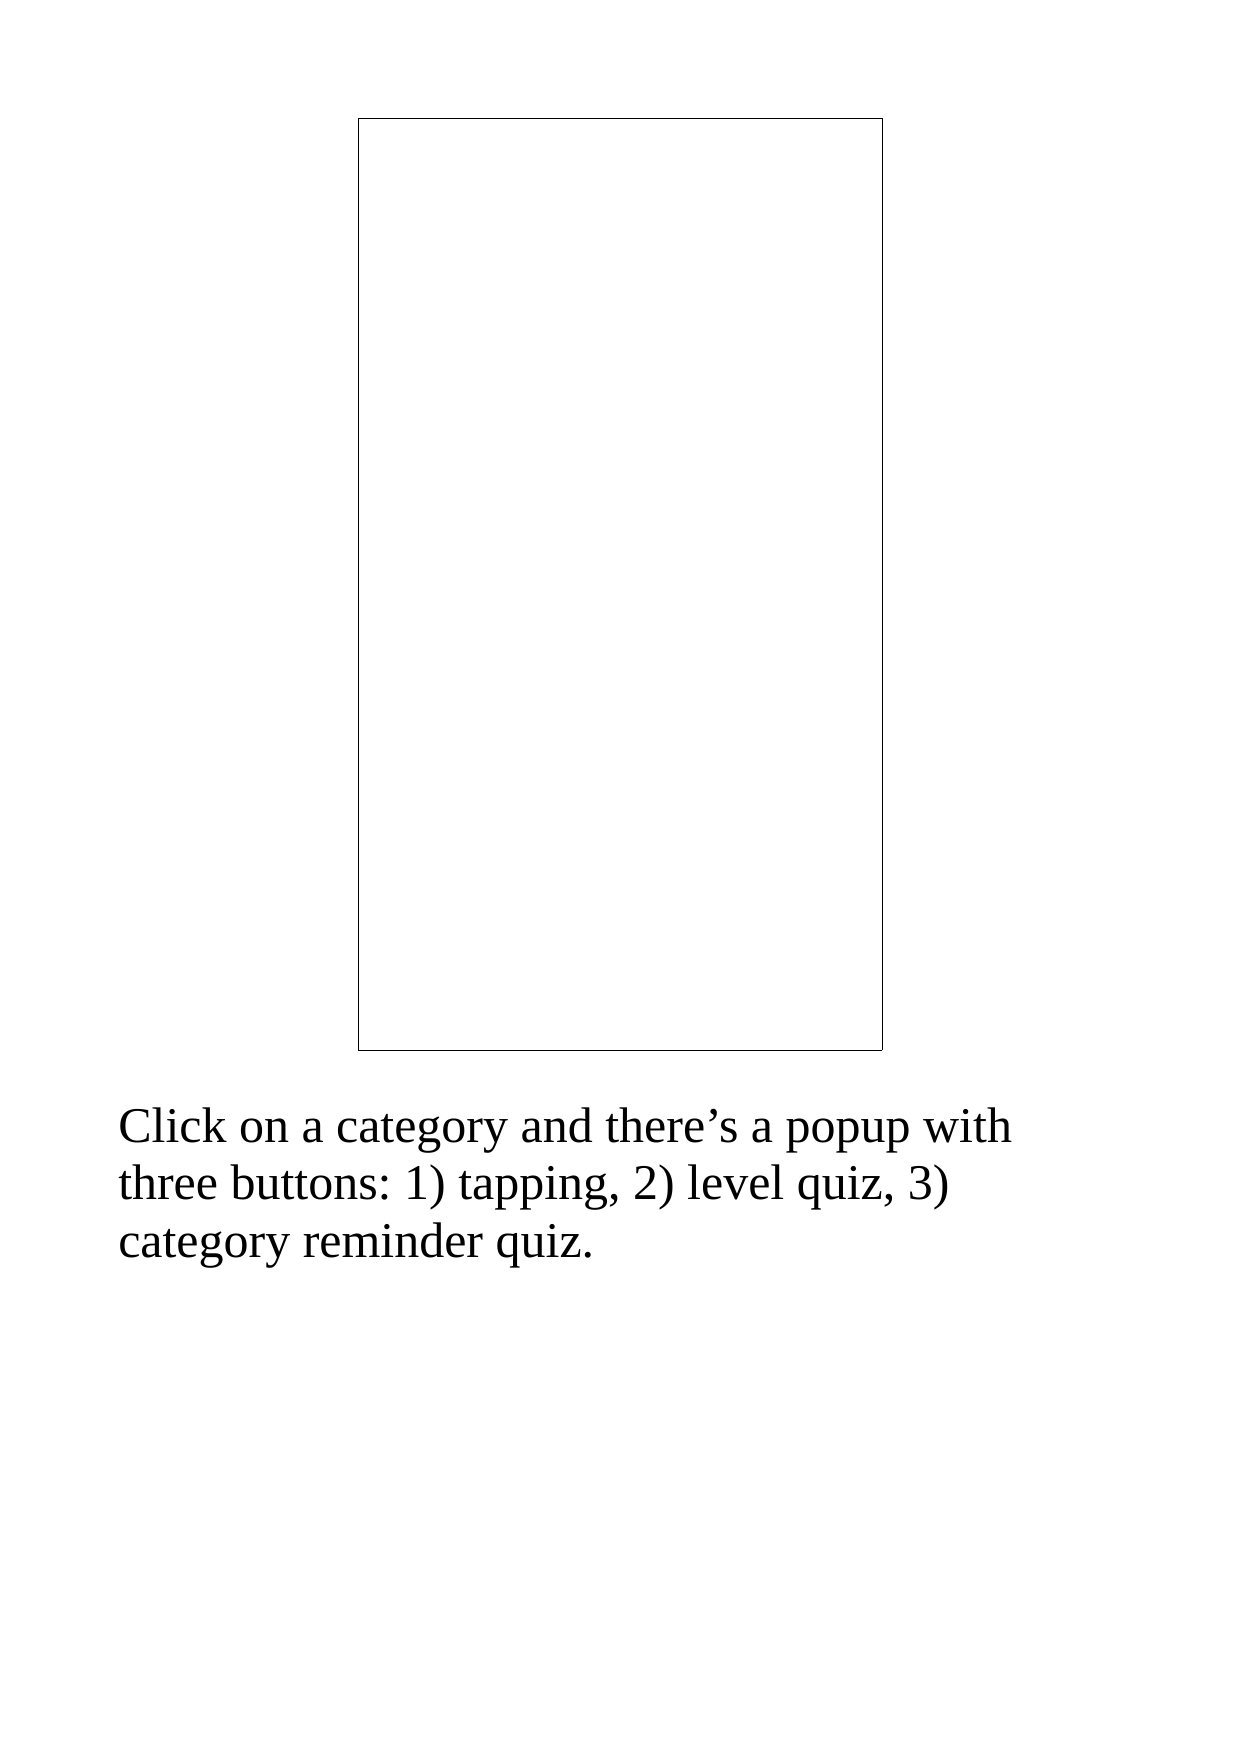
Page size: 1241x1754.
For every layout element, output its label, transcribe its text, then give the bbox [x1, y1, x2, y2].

text Click on a category and there’s a popup with three buttons: 1) tapping, 2) level quiz, 3) category reminder quiz. [118, 1096, 1122, 1268]
